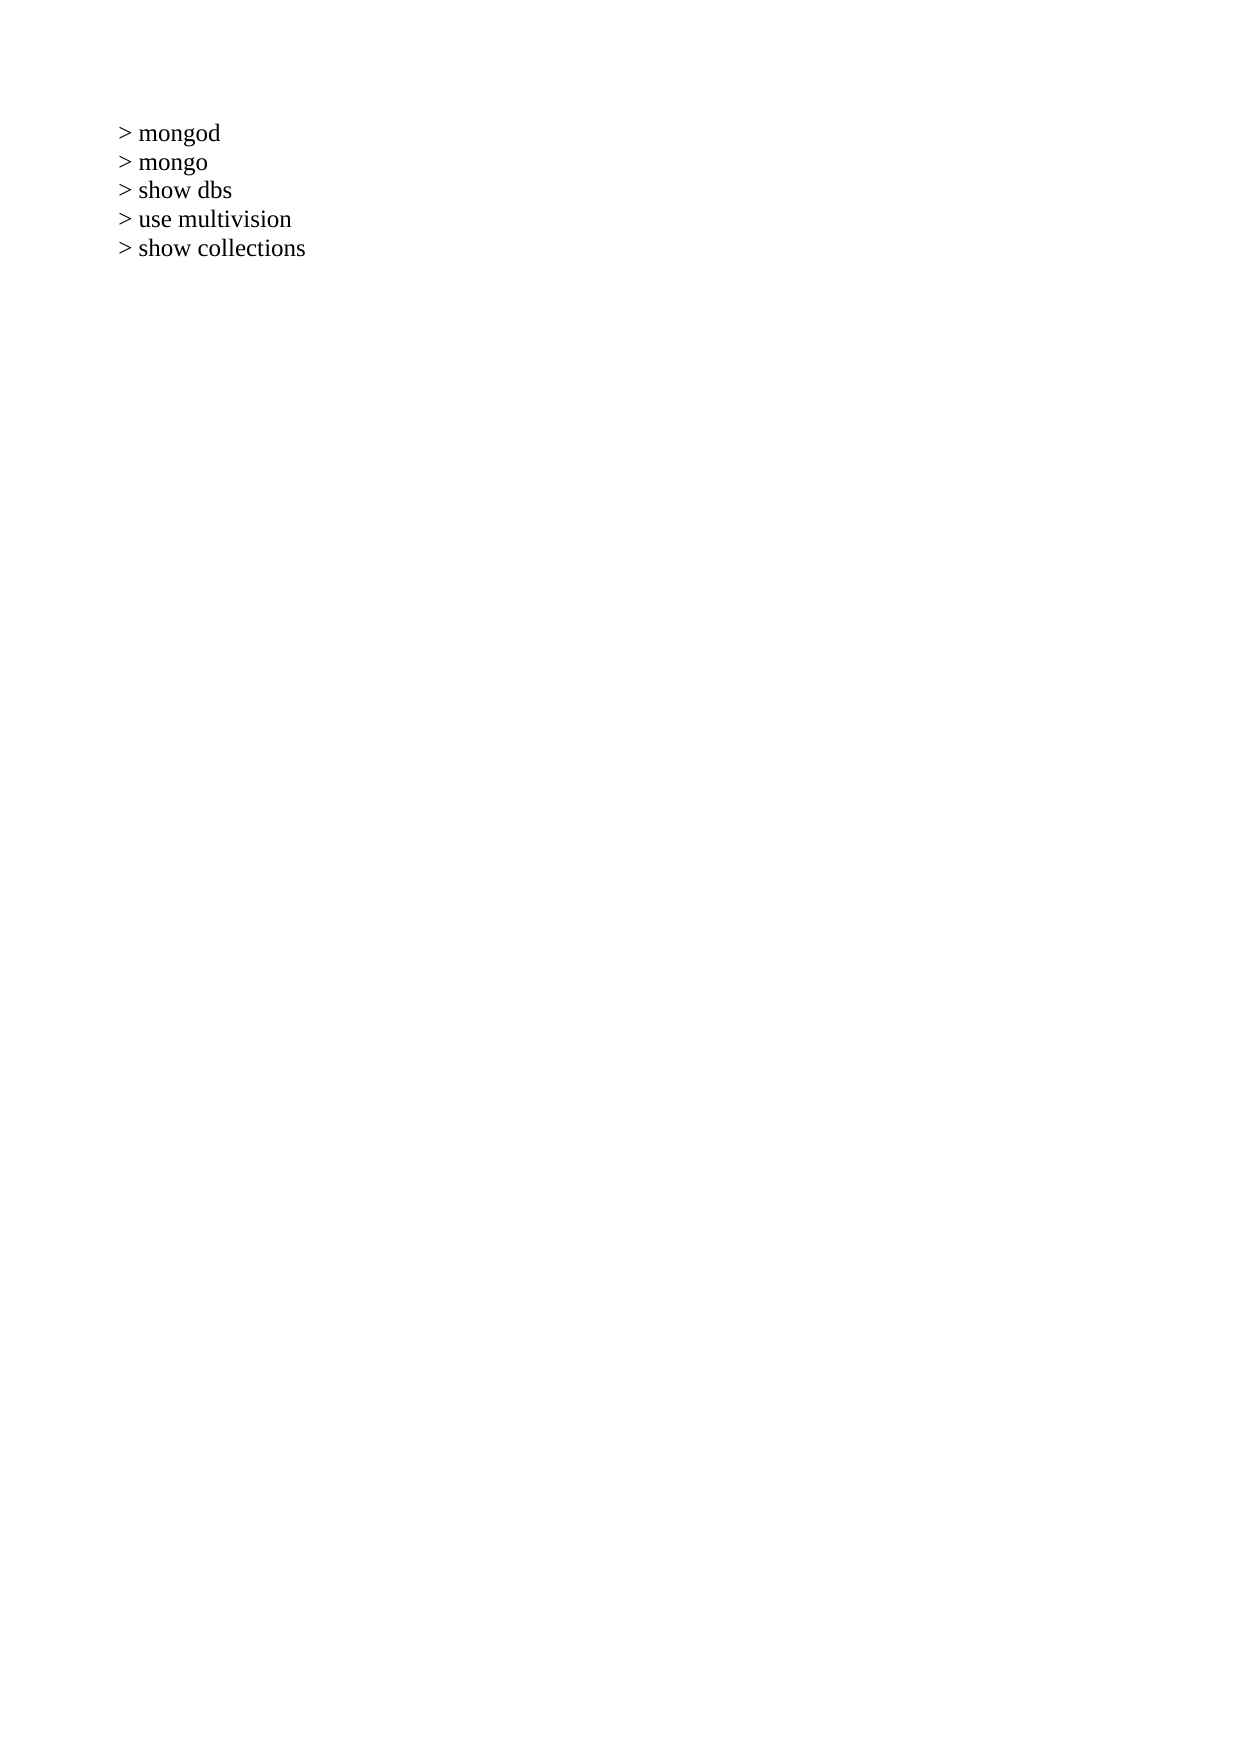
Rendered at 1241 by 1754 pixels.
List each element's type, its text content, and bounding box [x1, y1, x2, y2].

text > show collections [118, 233, 1122, 262]
text > mongod [118, 118, 1122, 147]
text > use multivision [118, 204, 1122, 233]
text > show dbs [118, 176, 1122, 204]
text > mongo [118, 147, 1122, 176]
